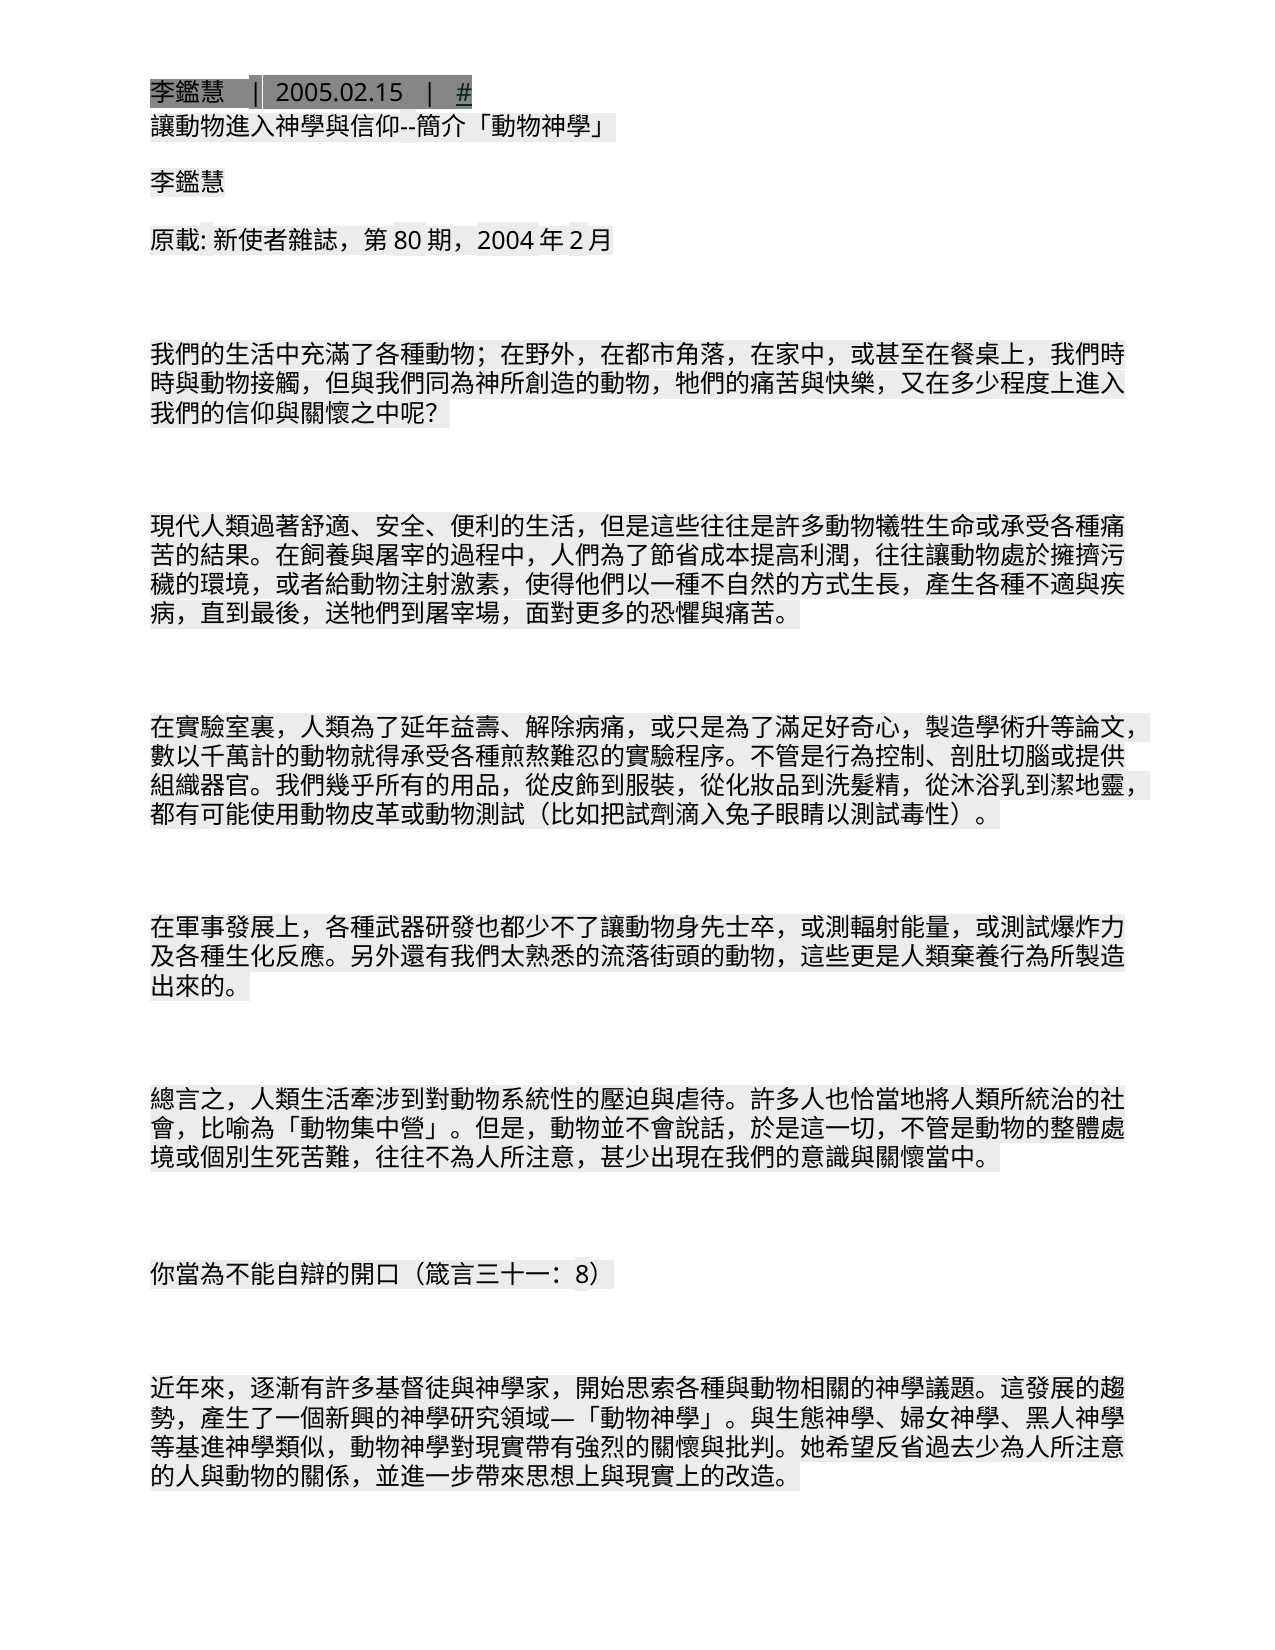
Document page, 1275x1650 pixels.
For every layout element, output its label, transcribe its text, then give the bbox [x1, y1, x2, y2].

text 我們的生活中充滿了各種動物；在野外，在都市角落，在家中，或甚至在餐桌上，我們時時與動物接觸，但與我們同為神所創造的動物，牠們的痛苦與快樂，又在多少程度上進入我們的信仰與關懷之中呢？ [150, 340, 1125, 428]
text 在實驗室裏，人類為了延年益壽、解除病痛，或只是為了滿足好奇心，製造學術升等論文，數以千萬計的動物就得承受各種煎熬難忍的實驗程序。不管是行為控制、剖肚切腦或提供組織器官。我們幾乎所有的用品，從皮飾到服裝，從化妝品到洗髮精，從沐浴乳到潔地靈，都有可能使用動物皮革或動物測試（比如把試劑滴入兔子眼睛以測試毒性）。 [150, 713, 1125, 829]
text 李鑑慧 [150, 168, 1125, 197]
text 原載: 新使者雜誌，第80期，2004年2月 [150, 222, 1125, 256]
text 讓動物進入神學與信仰--簡介「動物神學」 [150, 109, 1125, 143]
text 李鑑慧 | 2005.02.15 | # [150, 75, 1125, 109]
text 近年來，逐漸有許多基督徒與神學家，開始思索各種與動物相關的神學議題。這發展的趨勢，產生了一個新興的神學研究領域—「動物神學」。與生態神學、婦女神學、黑人神學等基進神學類似，動物神學對現實帶有強烈的關懷與批判。她希望反省過去少為人所注意的人與動物的關係，並進一步帶來思想上與現實上的改造。 [150, 1375, 1125, 1491]
text 在軍事發展上，各種武器研發也都少不了讓動物身先士卒，或測輻射能量，或測試爆炸力及各種生化反應。另外還有我們太熟悉的流落街頭的動物，這些更是人類棄養行為所製造出來的。 [150, 913, 1125, 1001]
text 總言之，人類生活牽涉到對動物系統性的壓迫與虐待。許多人也恰當地將人類所統治的社會，比喻為「動物集中營」。但是，動物並不會說話，於是這一切，不管是動物的整體處境或個別生死苦難，往往不為人所注意，甚少出現在我們的意識與關懷當中。 [150, 1085, 1125, 1172]
text 現代人類過著舒適、安全、便利的生活，但是這些往往是許多動物犧牲生命或承受各種痛苦的結果。在飼養與屠宰的過程中，人們為了節省成本提高利潤，往往讓動物處於擁擠污穢的環境，或者給動物注射激素，使得他們以一種不自然的方式生長，產生各種不適與疾病，直到最後，送牠們到屠宰場，面對更多的恐懼與痛苦。 [150, 512, 1125, 629]
text 你當為不能自辯的開口（箴言三十一：8） [150, 1257, 1125, 1291]
